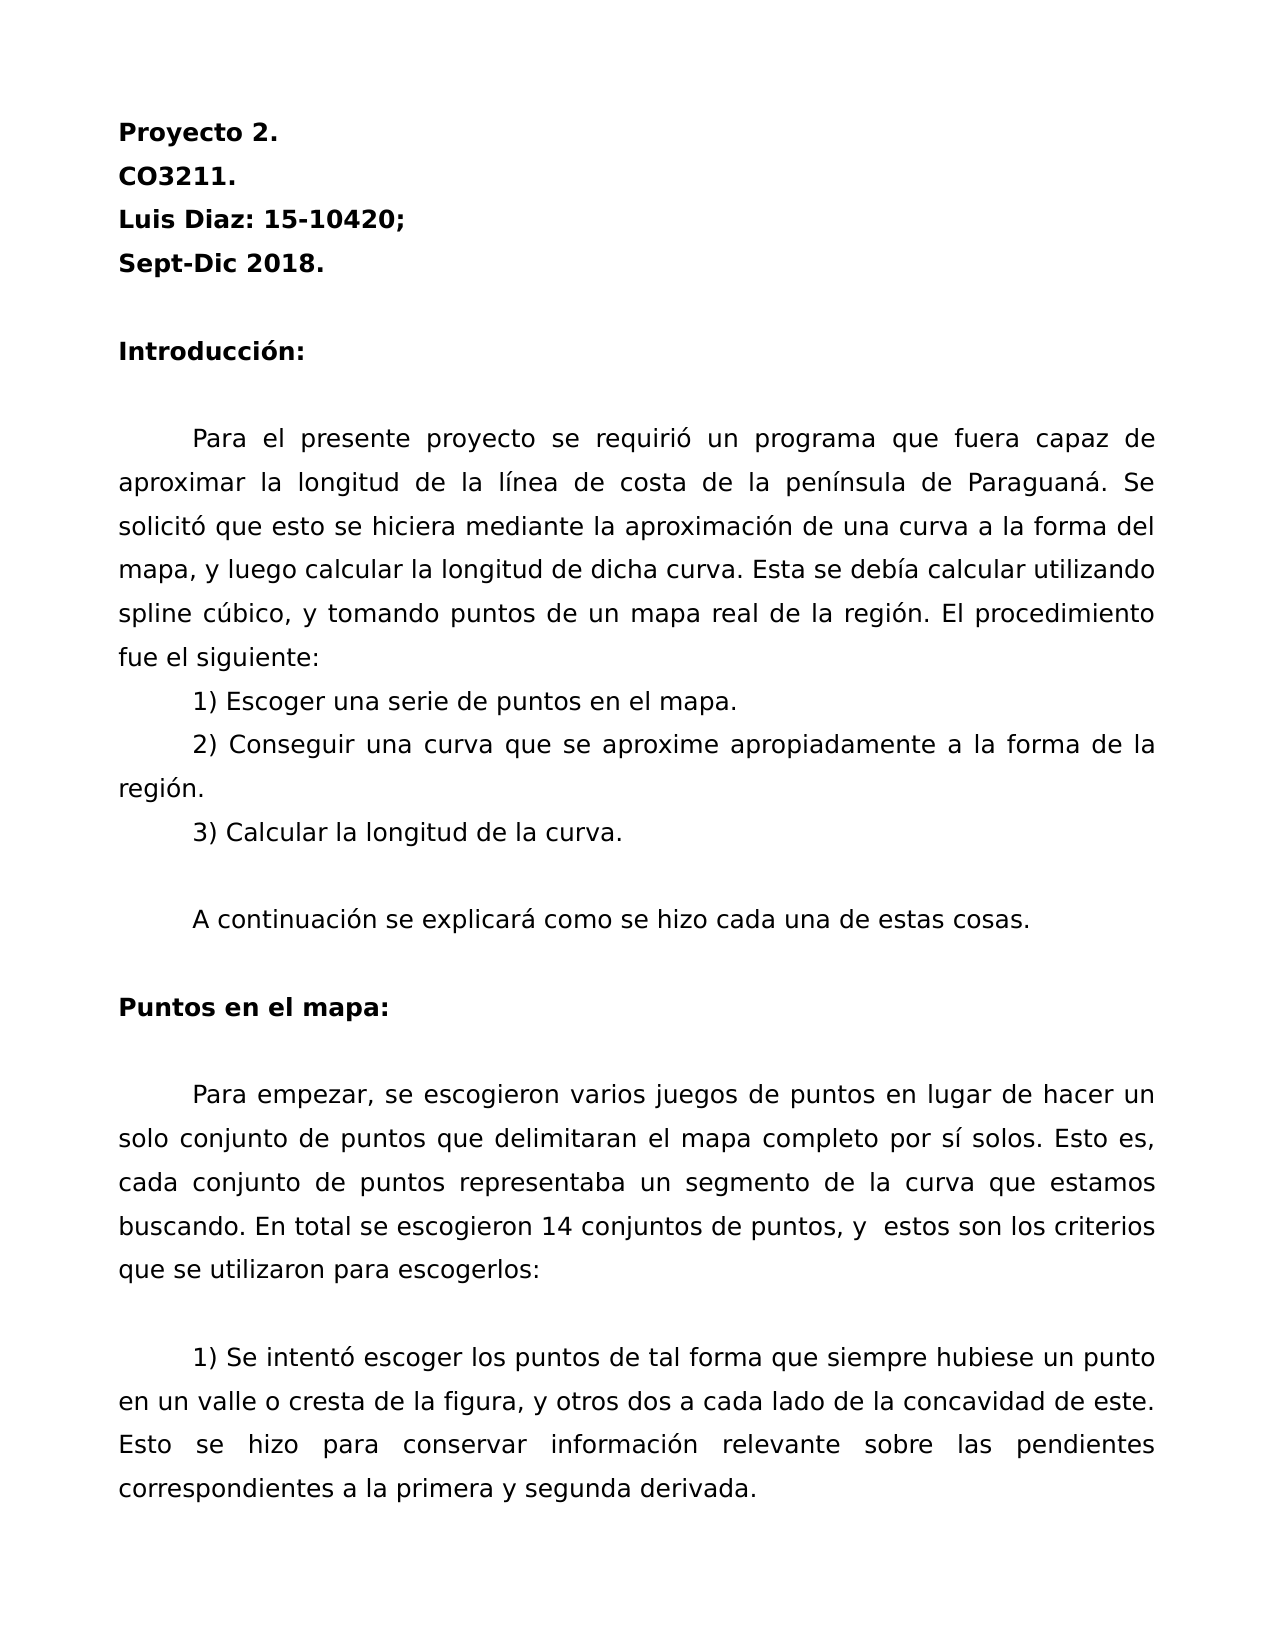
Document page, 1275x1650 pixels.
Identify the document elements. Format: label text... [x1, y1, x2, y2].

text CO3211. [118, 162, 1157, 191]
text A continuación se explicará como se hizo cada una de estas cosas. [118, 906, 1157, 935]
text Puntos en el mapa: [118, 993, 1157, 1022]
text Sept-Dic 2018. [118, 249, 1157, 278]
text 1) Se intentó escoger los puntos de tal forma que siempre hubiese un punto en un valle o cresta de la figura, y otros dos a cada lado de la concavidad de este. Esto se hizo para conservar información relevante sobre las pendientes correspondientes a la primera y segunda derivada. [118, 1343, 1157, 1503]
text 3) Calcular la longitud de la curva. [118, 818, 1157, 847]
text Introducción: [118, 337, 1157, 366]
text Proyecto 2. [118, 118, 1157, 147]
text Luis Diaz: 15-10420; [118, 206, 1157, 235]
text Para empezar, se escogieron varios juegos de puntos en lugar de hacer un solo conjunto de puntos que delimitaran el mapa completo por sí solos. Esto es, cada conjunto de puntos representaba un segmento de la curva que estamos buscando. En total se escogieron 14 conjuntos de puntos, y estos son los criterios que se utilizaron para escogerlos: [118, 1081, 1157, 1285]
text 1) Escoger una serie de puntos en el mapa. [118, 687, 1157, 716]
text 2) Conseguir una curva que se aproxime apropiadamente a la forma de la región. [118, 731, 1157, 803]
text Para el presente proyecto se requirió un programa que fuera capaz de aproximar la longitud de la línea de costa de la península de Paraguaná. Se solicitó que esto se hiciera mediante la aproximación de una curva a la forma del mapa, y luego calcular la longitud de dicha curva. Esta se debía calcular utilizando spline cúbico, y tomando puntos de un mapa real de la región. El procedimiento fue el siguiente: [118, 424, 1157, 672]
